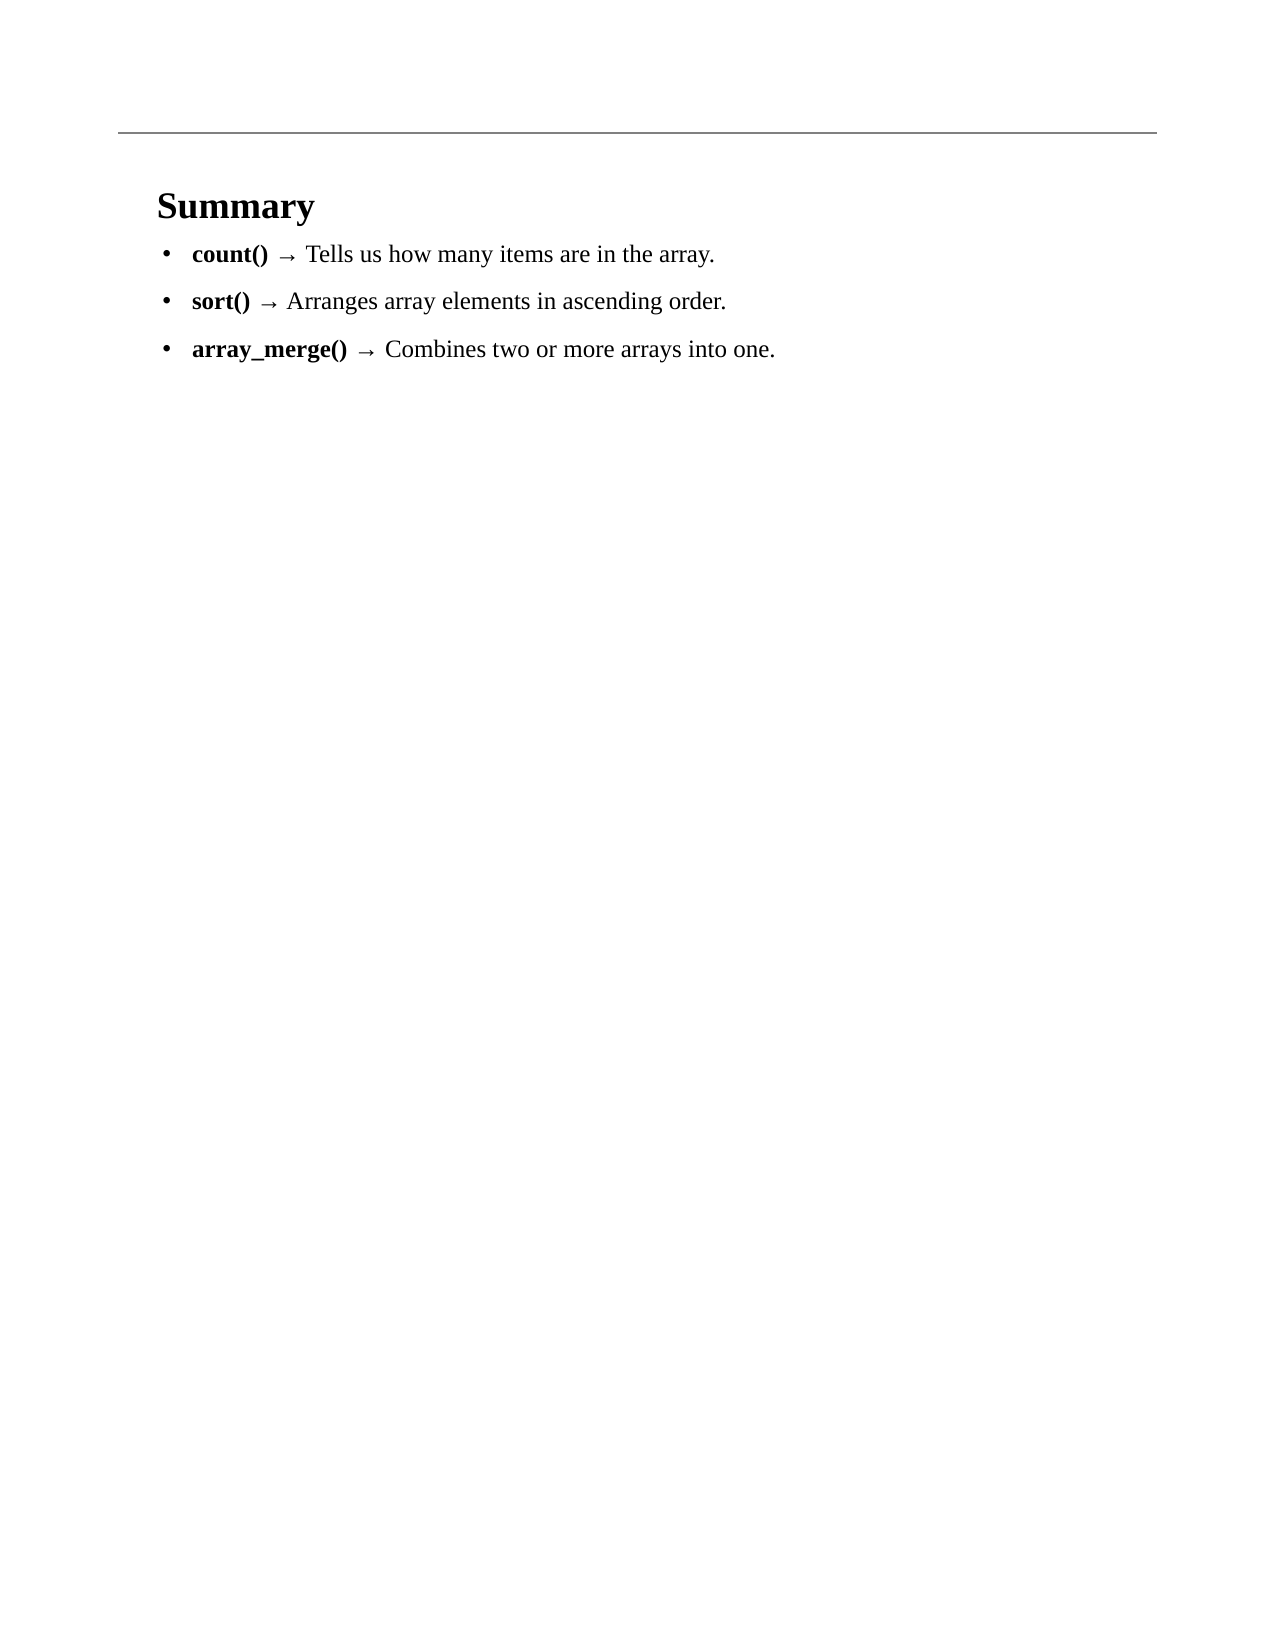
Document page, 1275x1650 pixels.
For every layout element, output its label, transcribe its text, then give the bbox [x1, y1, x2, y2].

subtitle 📌 Summary [118, 183, 1157, 226]
list sort() → Arranges array elements in ascending order. [162, 286, 1157, 315]
list array_merge() → Combines two or more arrays into one. [162, 334, 1157, 363]
list count() → Tells us how many items are in the array. [162, 239, 1157, 268]
